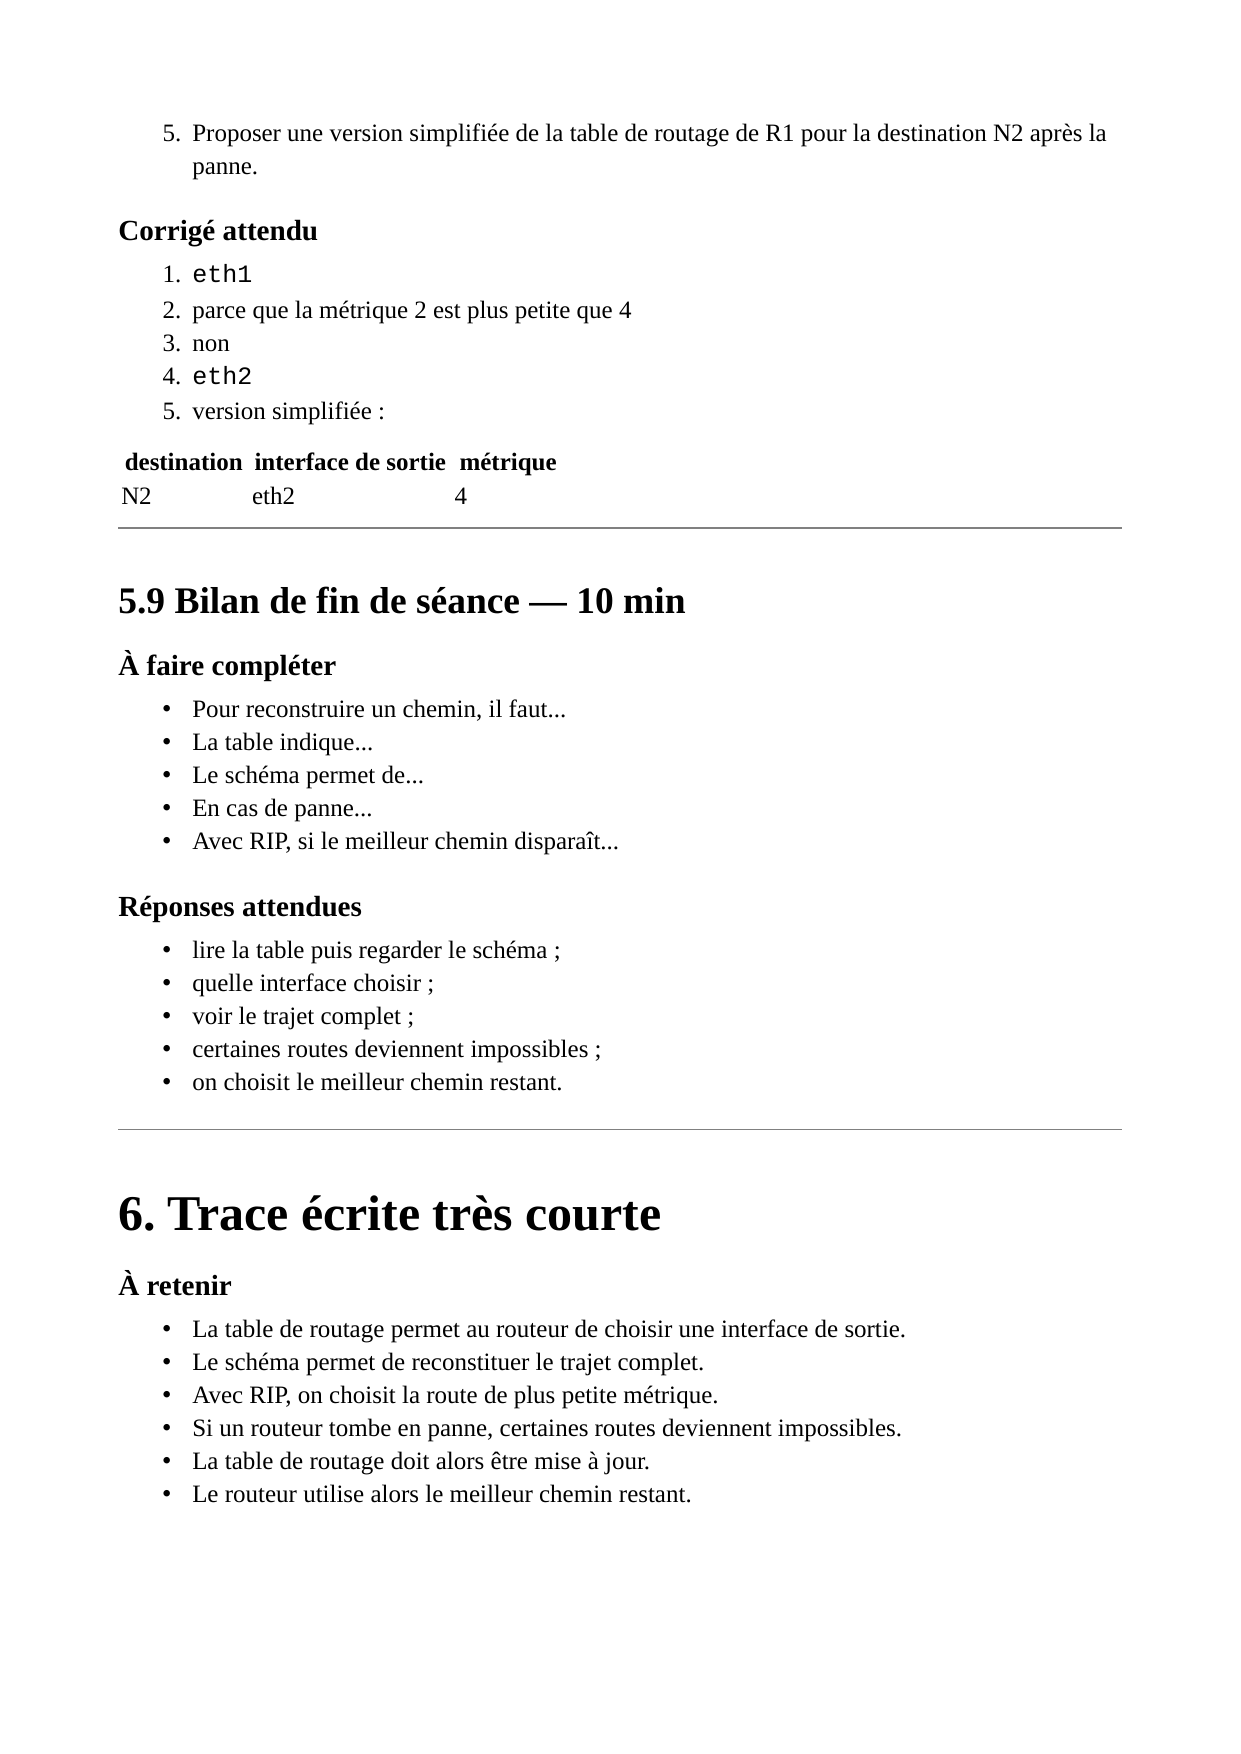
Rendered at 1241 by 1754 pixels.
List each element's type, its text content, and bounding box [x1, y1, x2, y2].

table_header interface de sortie [249, 444, 451, 478]
subtitle 5.9 Bilan de fin de séance — 10 min [118, 578, 1122, 621]
list version simplifiée : [162, 396, 1122, 425]
list eth2 [162, 361, 1122, 392]
table_cell 4 [451, 479, 564, 513]
list eth1 [162, 259, 1122, 290]
list La table de routage permet au routeur de choisir une interface de sortie. [162, 1314, 1122, 1343]
subtitle À retenir [118, 1268, 1122, 1302]
list Avec RIP, on choisit la route de plus petite métrique. [162, 1380, 1122, 1409]
list Avec RIP, si le meilleur chemin disparaît... [162, 826, 1122, 855]
list voir le trajet complet ; [162, 1001, 1122, 1029]
table_header métrique [451, 444, 564, 478]
list Le routeur utilise alors le meilleur chemin restant. [162, 1479, 1122, 1508]
list certaines routes deviennent impossibles ; [162, 1034, 1122, 1062]
list Le schéma permet de reconstituer le trajet complet. [162, 1347, 1122, 1376]
table_cell eth2 [249, 479, 451, 513]
list Proposer une version simplifiée de la table de routage de R1 pour la destination N2 après la panne. [162, 118, 1122, 180]
list lire la table puis regarder le schéma ; [162, 935, 1122, 963]
list La table indique... [162, 727, 1122, 756]
subtitle Corrigé attendu [118, 213, 1122, 247]
subtitle 6. Trace écrite très courte [118, 1184, 1122, 1241]
list Le schéma permet de... [162, 760, 1122, 789]
list En cas de panne... [162, 793, 1122, 822]
subtitle Réponses attendues [118, 889, 1122, 922]
list non [162, 328, 1122, 357]
table_header destination [118, 444, 249, 478]
subtitle À faire compléter [118, 648, 1122, 682]
list quelle interface choisir ; [162, 968, 1122, 996]
list parce que la métrique 2 est plus petite que 4 [162, 295, 1122, 323]
list on choisit le meilleur chemin restant. [162, 1067, 1122, 1096]
list Pour reconstruire un chemin, il faut... [162, 694, 1122, 723]
list La table de routage doit alors être mise à jour. [162, 1446, 1122, 1475]
table_cell N2 [118, 479, 249, 513]
list Si un routeur tombe en panne, certaines routes deviennent impossibles. [162, 1413, 1122, 1442]
